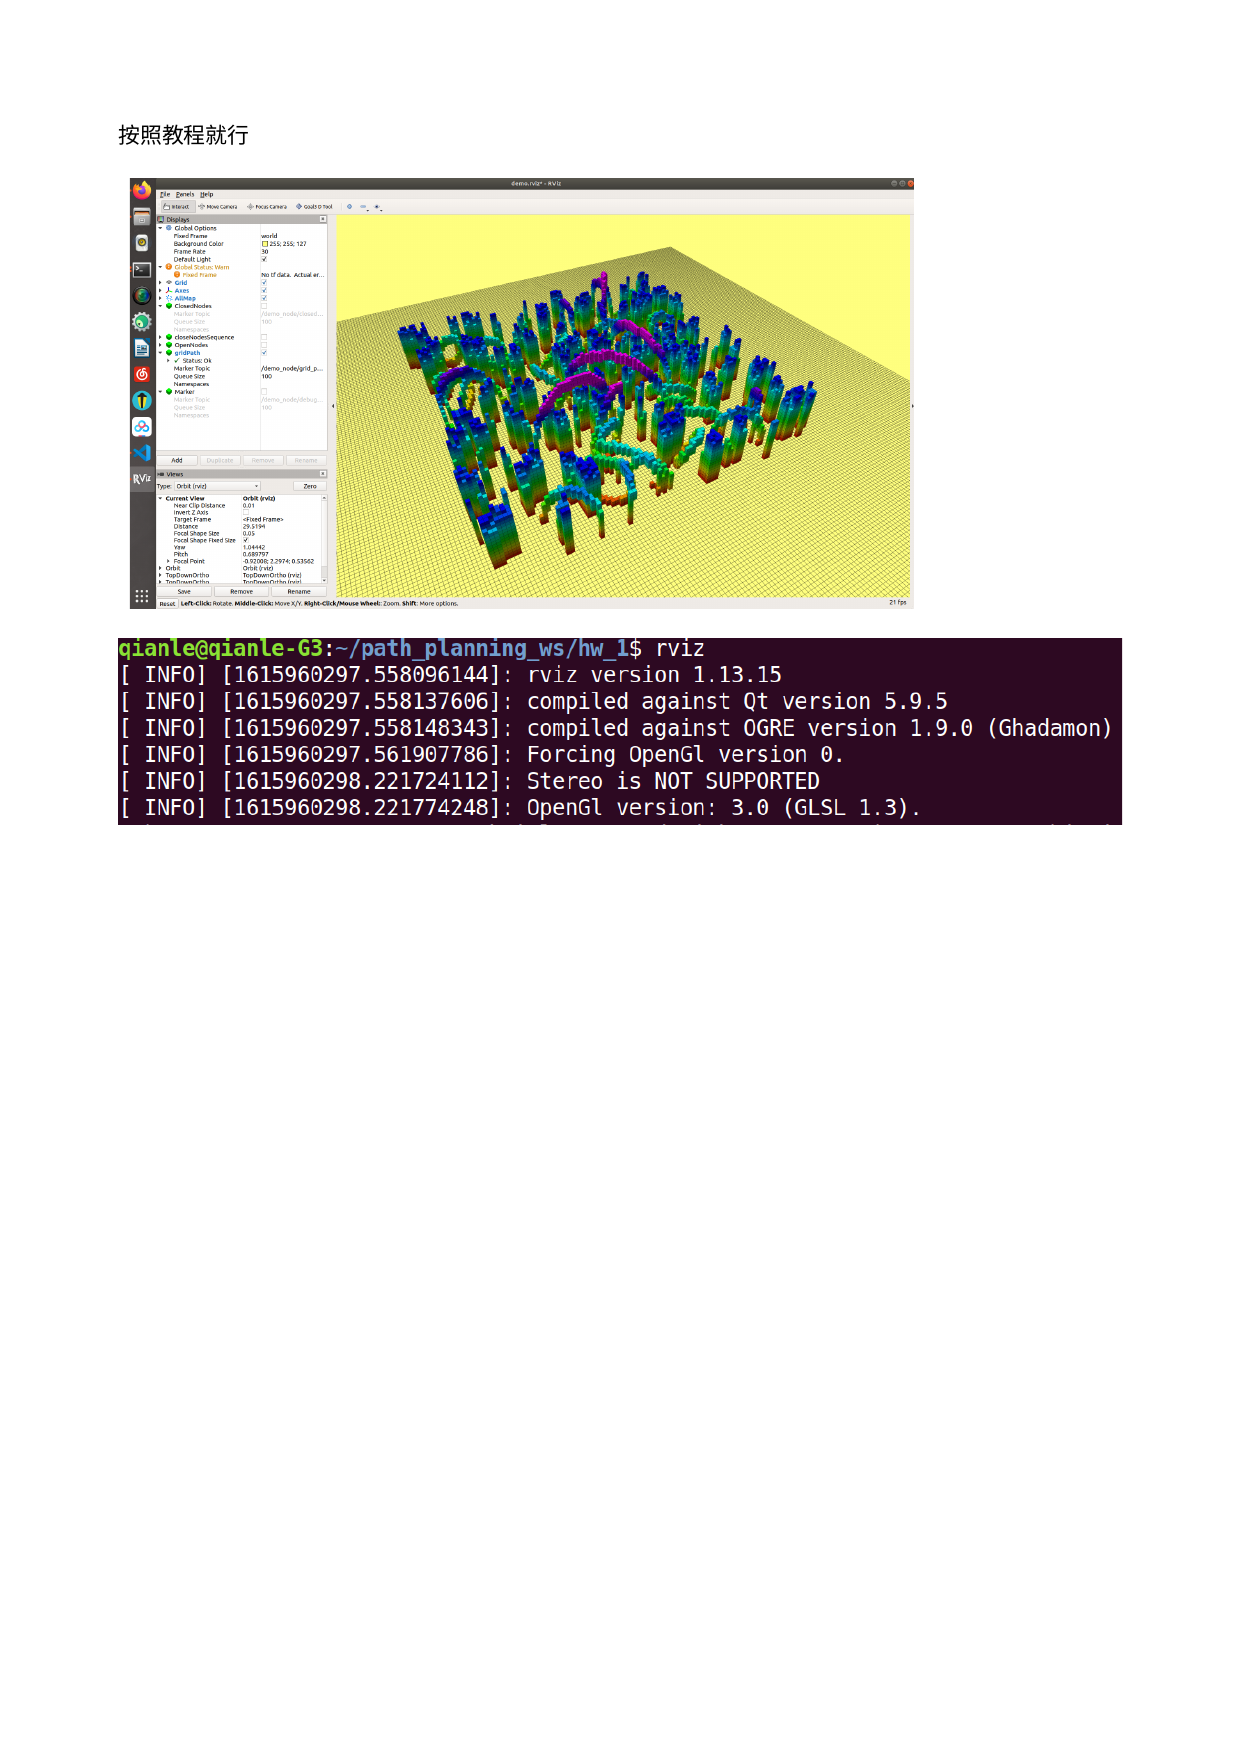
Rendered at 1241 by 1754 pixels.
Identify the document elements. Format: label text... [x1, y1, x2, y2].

picture [129, 178, 914, 609]
text 按照教程就行 [118, 118, 1122, 150]
picture [118, 638, 1123, 825]
